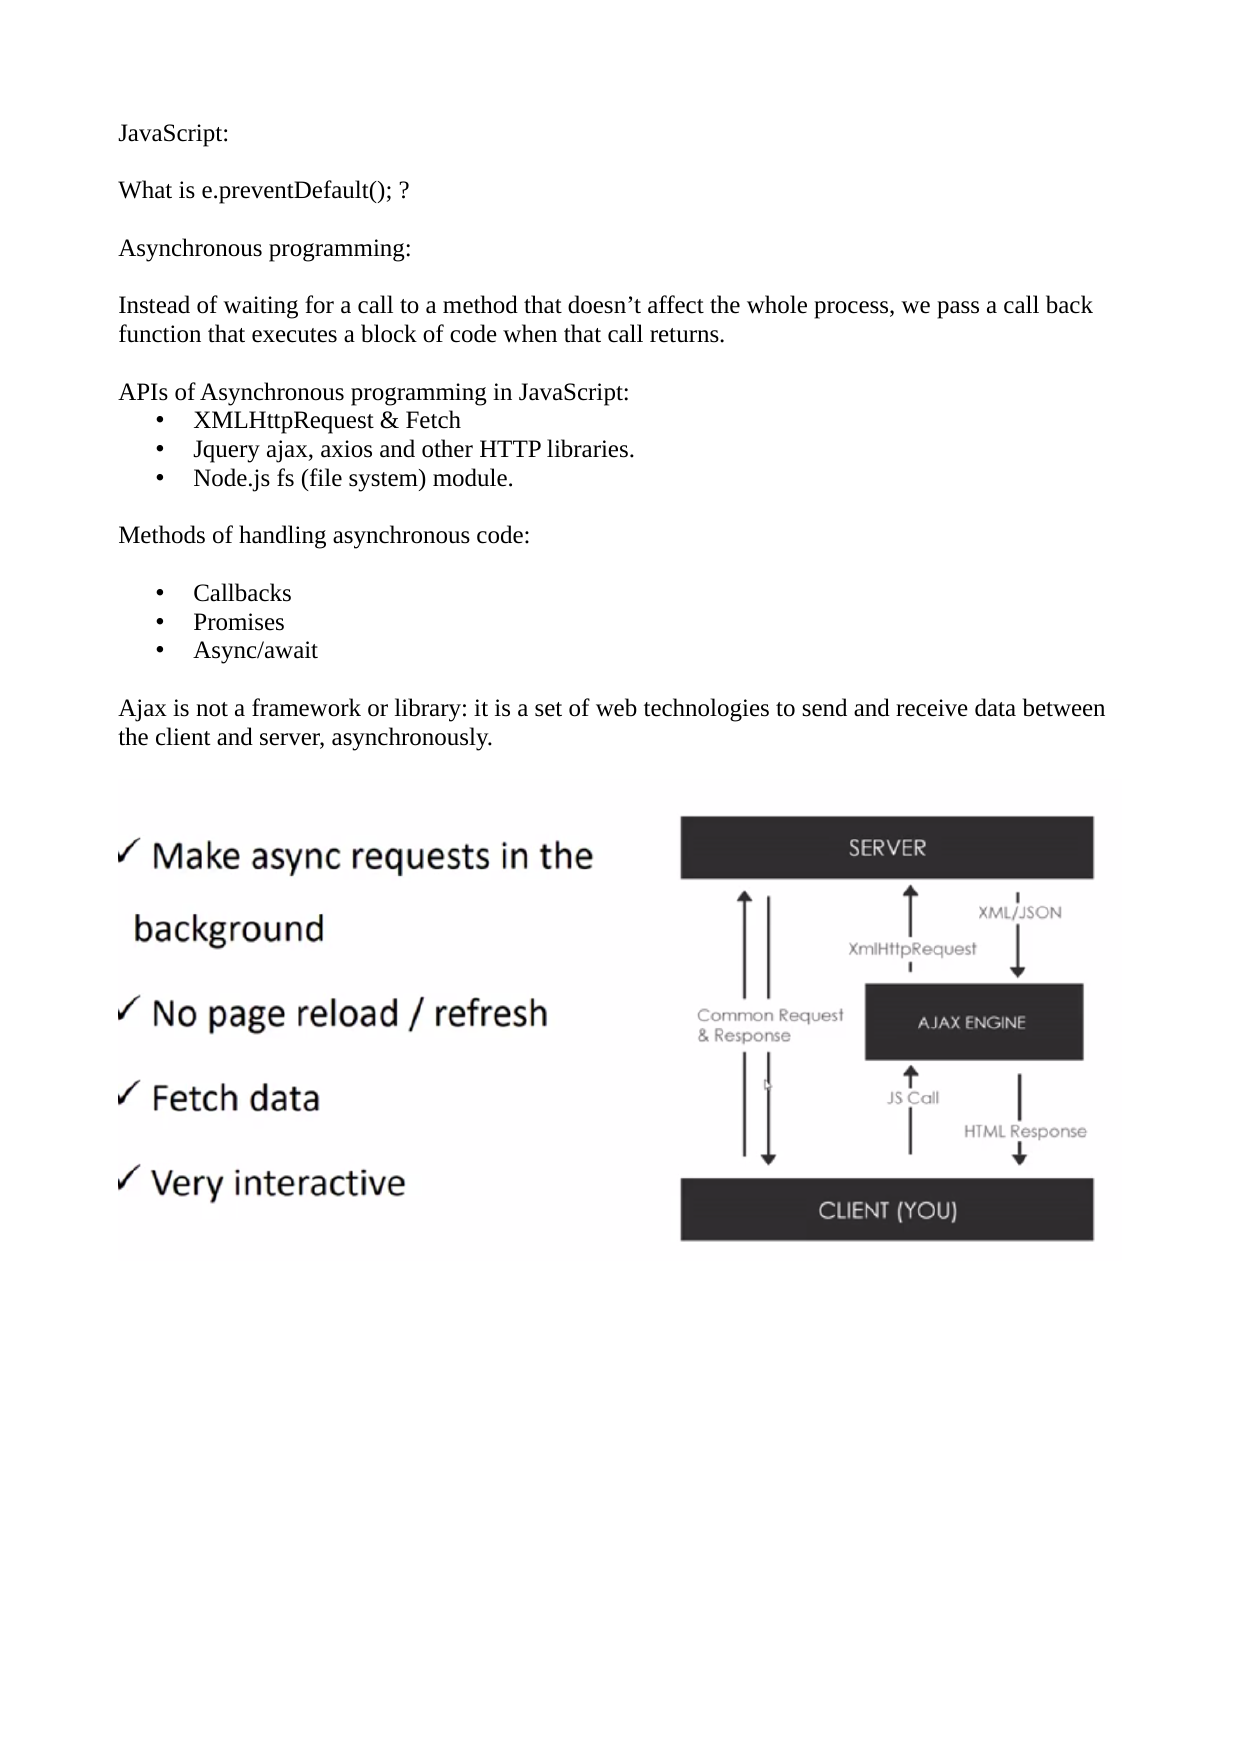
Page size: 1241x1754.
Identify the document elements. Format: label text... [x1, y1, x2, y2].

text Instead of waiting for a call to a method that doesn’t affect the whole process, we pass a call back function that executes a block of code when that call returns. [118, 291, 1122, 348]
text Asynchronous programming: [118, 233, 1122, 262]
list Async/await [156, 636, 1122, 664]
text JavaScript: [118, 118, 1122, 147]
text Ajax is not a framework or library: it is a set of web technologies to send and receive data between the client and server, asynchronously. [118, 693, 1122, 751]
picture [118, 779, 1123, 1261]
text Methods of handling asynchronous code: [118, 521, 1122, 549]
list Promises [156, 607, 1122, 636]
list Jquery ajax, axios and other HTTP libraries. [156, 434, 1122, 463]
list Callbacks [156, 578, 1122, 607]
text APIs of Asynchronous programming in JavaScript: [118, 377, 1122, 406]
text What is e.preventDefault(); ? [118, 176, 1122, 204]
list XMLHttpRequest & Fetch [156, 406, 1122, 434]
list Node.js fs (file system) module. [156, 463, 1122, 492]
